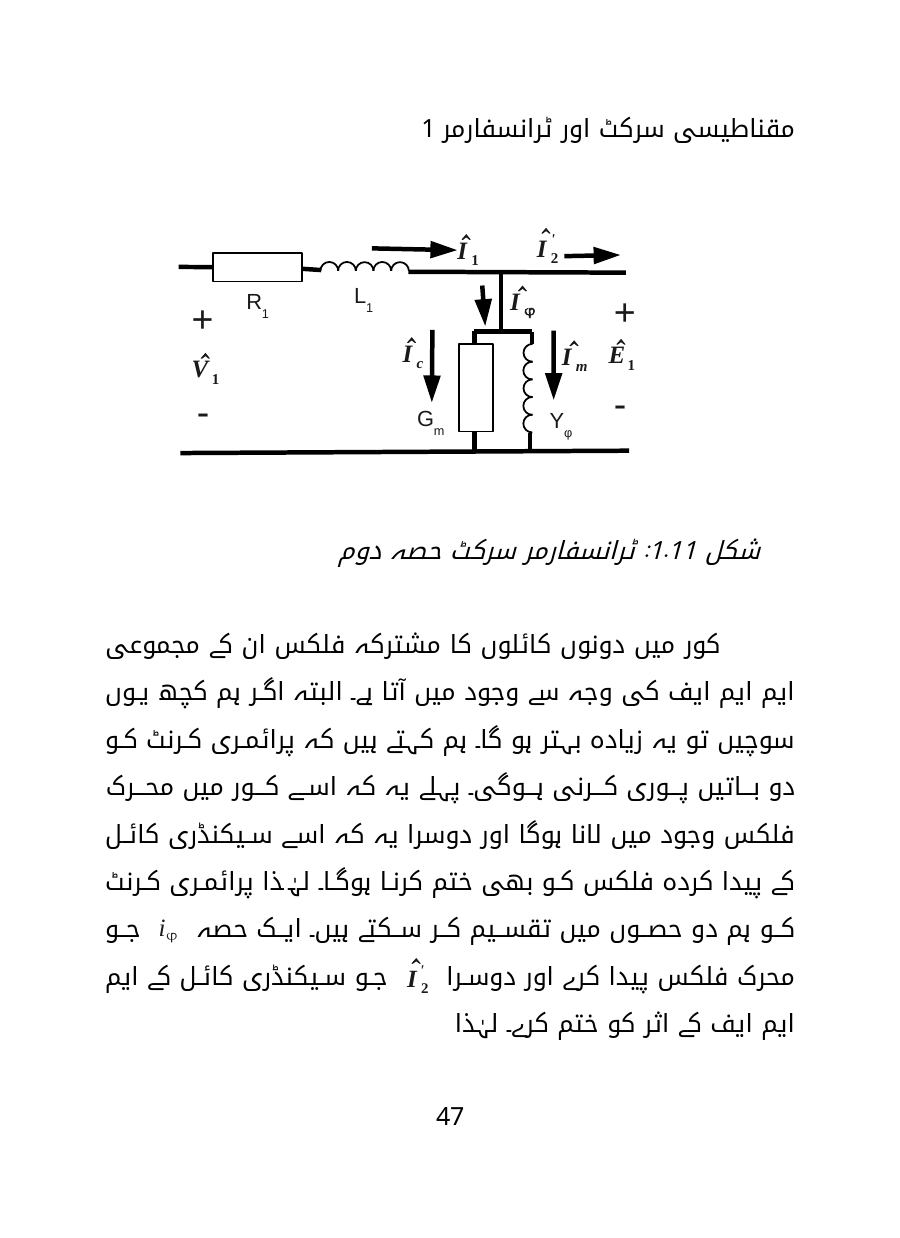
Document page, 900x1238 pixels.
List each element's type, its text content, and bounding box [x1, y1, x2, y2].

text شکل 1.11: ٹرانسفارمر سرکٹ حصہ دوم [140, 195, 760, 575]
text کور میں دونوں کائلوں کا مشترکہ فلکس ان کے مجموعی ایم ایم ایف کی وجہ سے وجود میں آتا ہے۔ البتہ اگر ہم کچھ یوں سوچیں تو یہ زیادہ بہتر ہو گا۔ ہم کہتے ہیں کہ پرائمری کرنٹ کو دو باتیں پوری کرنی ہوگی۔ پہلے یہ کہ اسے کور میں محرک فلکس وجود میں لانا ہوگا اور دوسرا یہ کہ اسے سیکنڈری کائل کے پیدا کردہ فلکس کو بھی ختم کرنا ہوگا۔ لہٰذا پرائمری کرنٹ کو ہم دو حصوں میں تقسیم کر سکتے ہیں۔ ایک حصہجو محرک فلکس پیدا کرے اور دوسراجو سیکنڈری کائل کے ایم ایم ایف کے اثر کو ختم کرے۔ لہٰذا [105, 621, 795, 1048]
